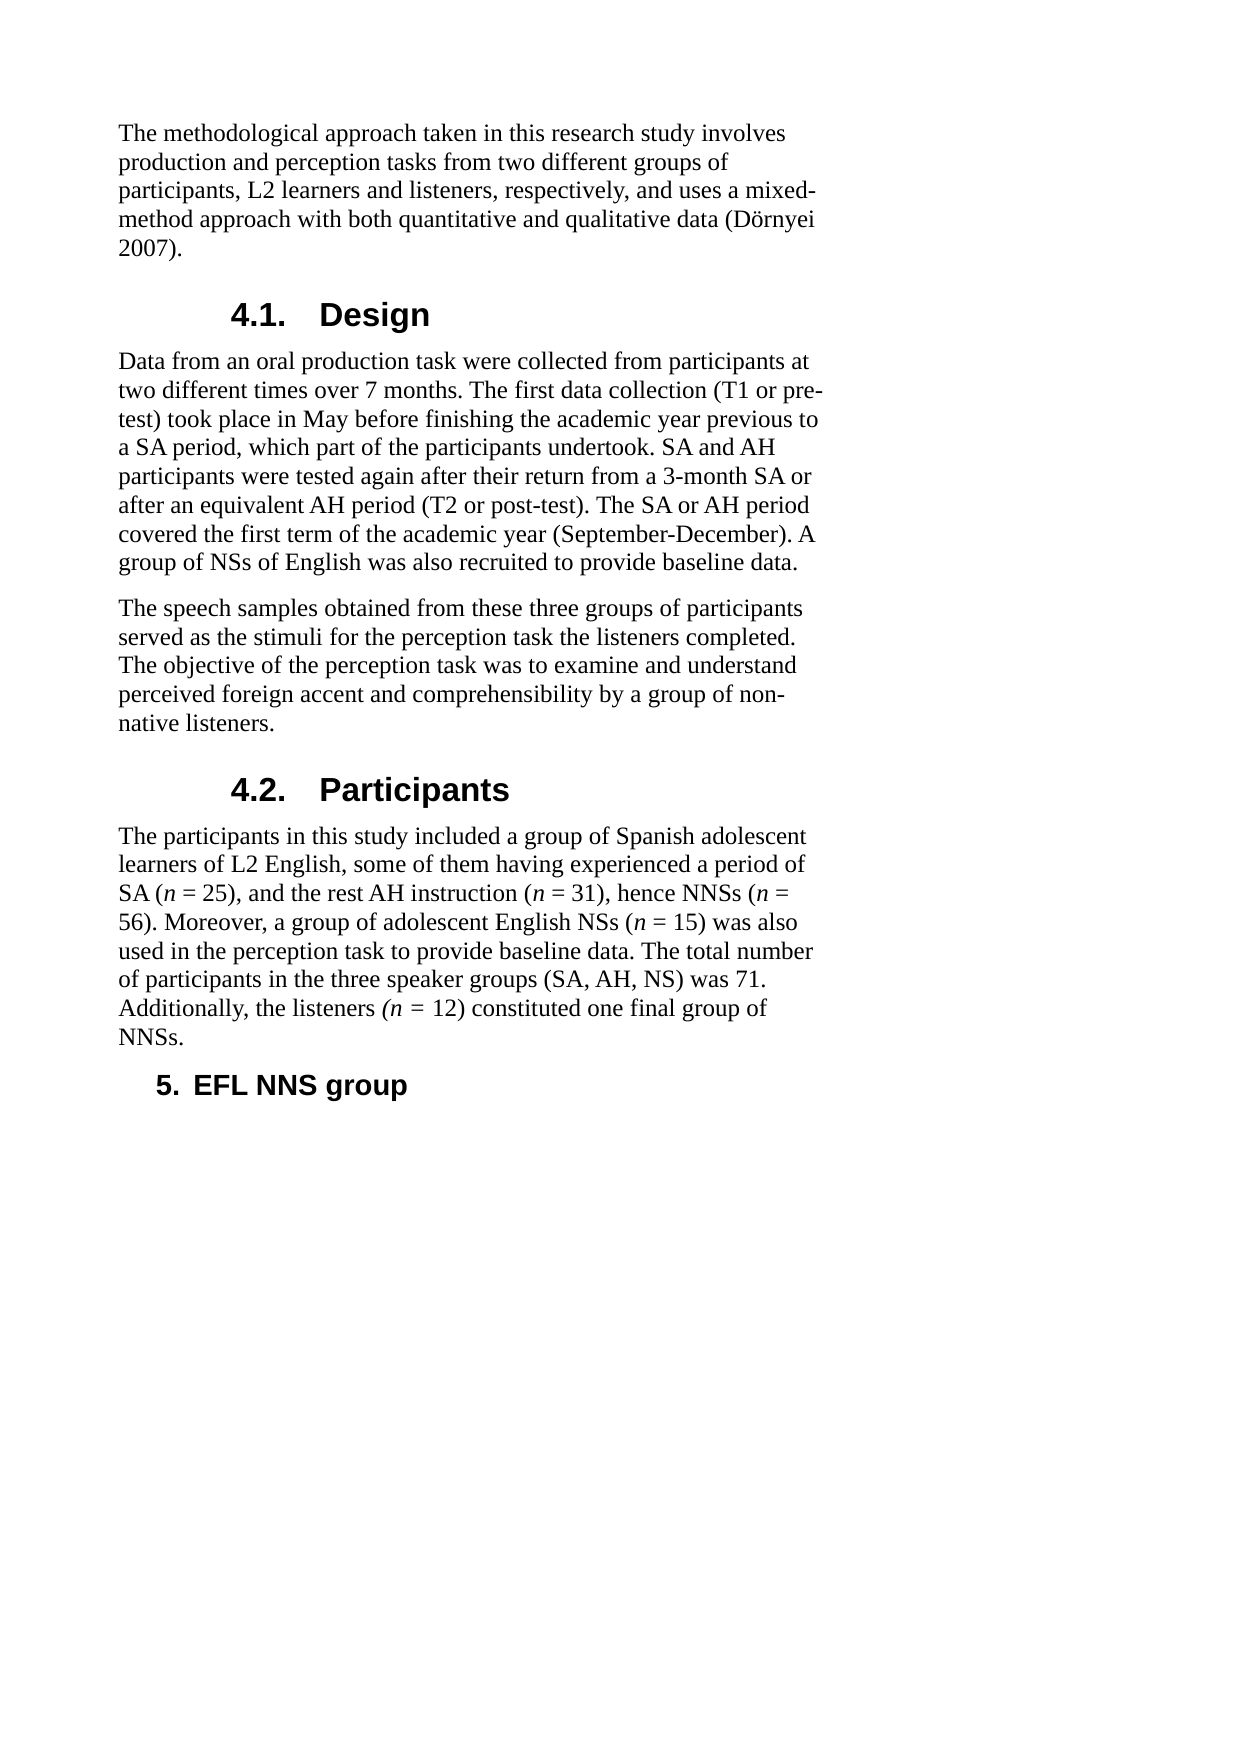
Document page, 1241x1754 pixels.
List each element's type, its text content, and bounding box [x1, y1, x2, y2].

text The participants in this study included a group of Spanish adolescent learners of L2 English, some of them having experienced a period of SA (n = 25), and the rest AH instruction (n = 31), hence NNSs (n = 56). Moreover, a group of adolescent English NSs (n = 15) was also used in the perception task to provide baseline data. The total number of participants in the three speaker groups (SA, AH, NS) was 71. Additionally, the listeners (n = 12) constituted one final group of NNSs. [118, 821, 827, 1051]
list EFL NNS group [156, 1067, 827, 1101]
text The methodological approach taken in this research study involves production and perception tasks from two different groups of participants, L2 learners and listeners, respectively, and uses a mixed-method approach with both quantitative and qualitative data (Dörnyei 2007). [118, 118, 827, 262]
text Data from an oral production task were collected from participants at two different times over 7 months. The first data collection (T1 or pre-test) took place in May before finishing the academic year previous to a SA period, which part of the participants undertook. SA and AH participants were tested again after their return from a 3-month SA or after an equivalent AH period (T2 or post-test). The SA or AH period covered the first term of the academic year (September-December). A group of NSs of English was also recruited to provide baseline data. [118, 346, 827, 576]
text The speech samples obtained from these three groups of participants served as the stimuli for the perception task the listeners completed. The objective of the perception task was to examine and understand perceived foreign accent and comprehensibility by a group of non-native listeners. [118, 593, 827, 737]
list Design [231, 295, 827, 334]
list Participants [231, 770, 827, 808]
